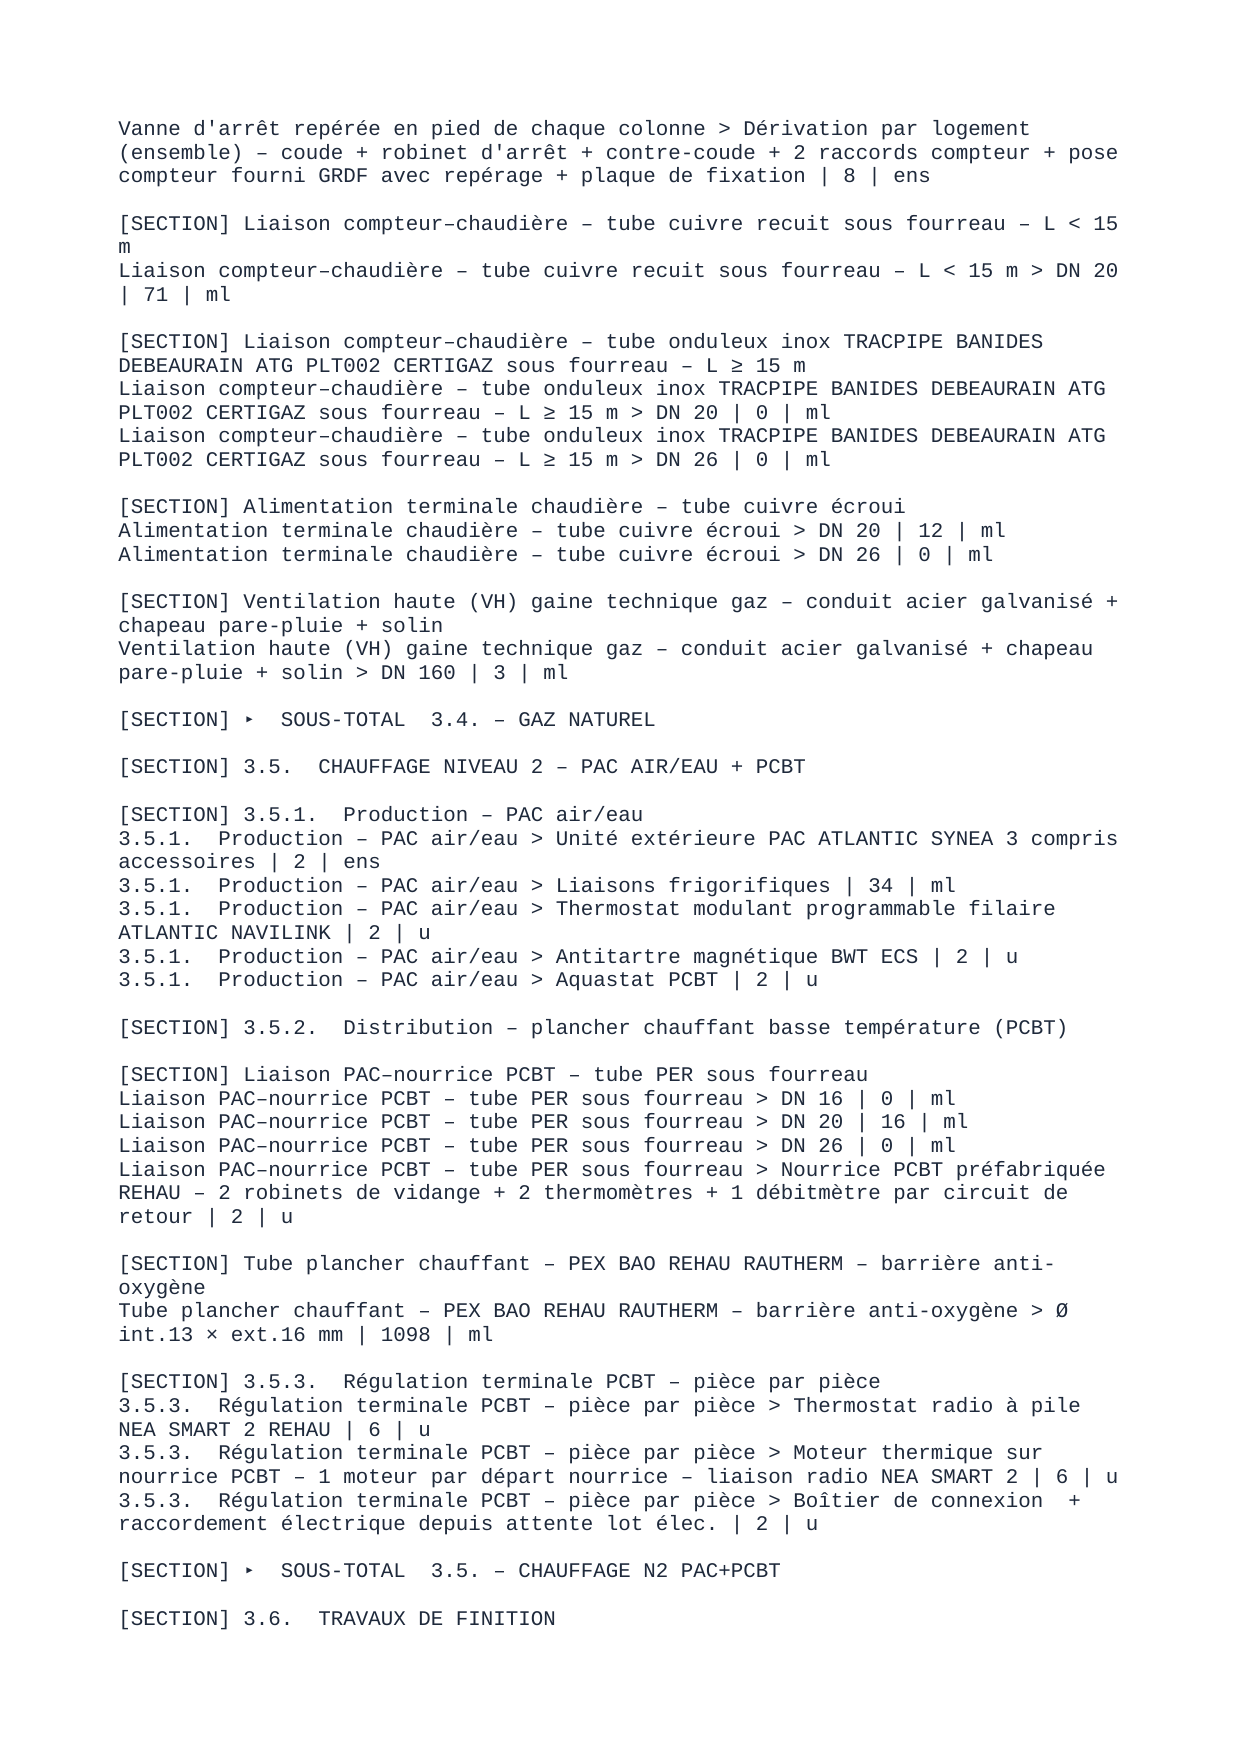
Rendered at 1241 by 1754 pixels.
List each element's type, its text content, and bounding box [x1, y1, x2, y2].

text 3.5.3. Régulation terminale PCBT – pièce par pièce > Moteur thermique sur nourrice PCBT – 1 moteur par départ nourrice – liaison radio NEA SMART 2 | 6 | u [118, 1442, 1122, 1489]
text Tube plancher chauffant – PEX BAO REHAU RAUTHERM – barrière anti-oxygène > Ø int.13 × ext.16 mm | 1098 | ml [118, 1300, 1122, 1348]
text 3.5.1. Production – PAC air/eau > Aquastat PCBT | 2 | u [118, 969, 1122, 993]
text Liaison compteur–chaudière – tube cuivre recuit sous fourreau – L < 15 m > DN 20 | 71 | ml [118, 260, 1122, 307]
text [SECTION] Ventilation haute (VH) gaine technique gaz – conduit acier galvanisé + chapeau pare-pluie + solin [118, 591, 1122, 638]
text Alimentation terminale chaudière – tube cuivre écroui > DN 20 | 12 | ml [118, 520, 1122, 544]
text [SECTION] ▸ SOUS-TOTAL 3.4. – GAZ NATUREL [118, 709, 1122, 733]
text 3.5.3. Régulation terminale PCBT – pièce par pièce > Boîtier de connexion + raccordement électrique depuis attente lot élec. | 2 | u [118, 1489, 1122, 1537]
text Alimentation terminale chaudière – tube cuivre écroui > DN 26 | 0 | ml [118, 544, 1122, 567]
text [SECTION] Liaison PAC–nourrice PCBT – tube PER sous fourreau [118, 1064, 1122, 1088]
text 3.5.1. Production – PAC air/eau > Antitartre magnétique BWT ECS | 2 | u [118, 946, 1122, 969]
text 3.5.1. Production – PAC air/eau > Thermostat modulant programmable filaire ATLANTIC NAVILINK | 2 | u [118, 898, 1122, 946]
text Ventilation haute (VH) gaine technique gaz – conduit acier galvanisé + chapeau pare-pluie + solin > DN 160 | 3 | ml [118, 638, 1122, 686]
text Liaison compteur–chaudière – tube onduleux inox TRACPIPE BANIDES DEBEAURAIN ATG PLT002 CERTIGAZ sous fourreau – L ≥ 15 m > DN 26 | 0 | ml [118, 426, 1122, 473]
text Liaison PAC–nourrice PCBT – tube PER sous fourreau > Nourrice PCBT préfabriquée REHAU – 2 robinets de vidange + 2 thermomètres + 1 débitmètre par circuit de retour | 2 | u [118, 1158, 1122, 1229]
text Liaison PAC–nourrice PCBT – tube PER sous fourreau > DN 26 | 0 | ml [118, 1135, 1122, 1158]
text [SECTION] 3.5.3. Régulation terminale PCBT – pièce par pièce [118, 1371, 1122, 1395]
text Liaison PAC–nourrice PCBT – tube PER sous fourreau > DN 16 | 0 | ml [118, 1088, 1122, 1111]
text Liaison compteur–chaudière – tube onduleux inox TRACPIPE BANIDES DEBEAURAIN ATG PLT002 CERTIGAZ sous fourreau – L ≥ 15 m > DN 20 | 0 | ml [118, 378, 1122, 426]
text [SECTION] 3.5. CHAUFFAGE NIVEAU 2 – PAC AIR/EAU + PCBT [118, 757, 1122, 780]
text Vanne d'arrêt repérée en pied de chaque colonne > Dérivation par logement (ensemble) – coude + robinet d'arrêt + contre-coude + 2 raccords compteur + pose compteur fourni GRDF avec repérage + plaque de fixation | 8 | ens [118, 118, 1122, 189]
text [SECTION] 3.6. TRAVAUX DE FINITION [118, 1608, 1122, 1631]
text 3.5.3. Régulation terminale PCBT – pièce par pièce > Thermostat radio à pile NEA SMART 2 REHAU | 6 | u [118, 1395, 1122, 1442]
text [SECTION] Liaison compteur–chaudière – tube onduleux inox TRACPIPE BANIDES DEBEAURAIN ATG PLT002 CERTIGAZ sous fourreau – L ≥ 15 m [118, 331, 1122, 378]
text [SECTION] Alimentation terminale chaudière – tube cuivre écroui [118, 496, 1122, 520]
text [SECTION] ▸ SOUS-TOTAL 3.5. – CHAUFFAGE N2 PAC+PCBT [118, 1561, 1122, 1584]
text Liaison PAC–nourrice PCBT – tube PER sous fourreau > DN 20 | 16 | ml [118, 1111, 1122, 1135]
text [SECTION] 3.5.2. Distribution – plancher chauffant basse température (PCBT) [118, 1017, 1122, 1040]
text 3.5.1. Production – PAC air/eau > Liaisons frigorifiques | 34 | ml [118, 875, 1122, 898]
text 3.5.1. Production – PAC air/eau > Unité extérieure PAC ATLANTIC SYNEA 3 compris accessoires | 2 | ens [118, 827, 1122, 875]
text [SECTION] 3.5.1. Production – PAC air/eau [118, 804, 1122, 827]
text [SECTION] Tube plancher chauffant – PEX BAO REHAU RAUTHERM – barrière anti-oxygène [118, 1253, 1122, 1300]
text [SECTION] Liaison compteur–chaudière – tube cuivre recuit sous fourreau – L < 15 m [118, 213, 1122, 260]
